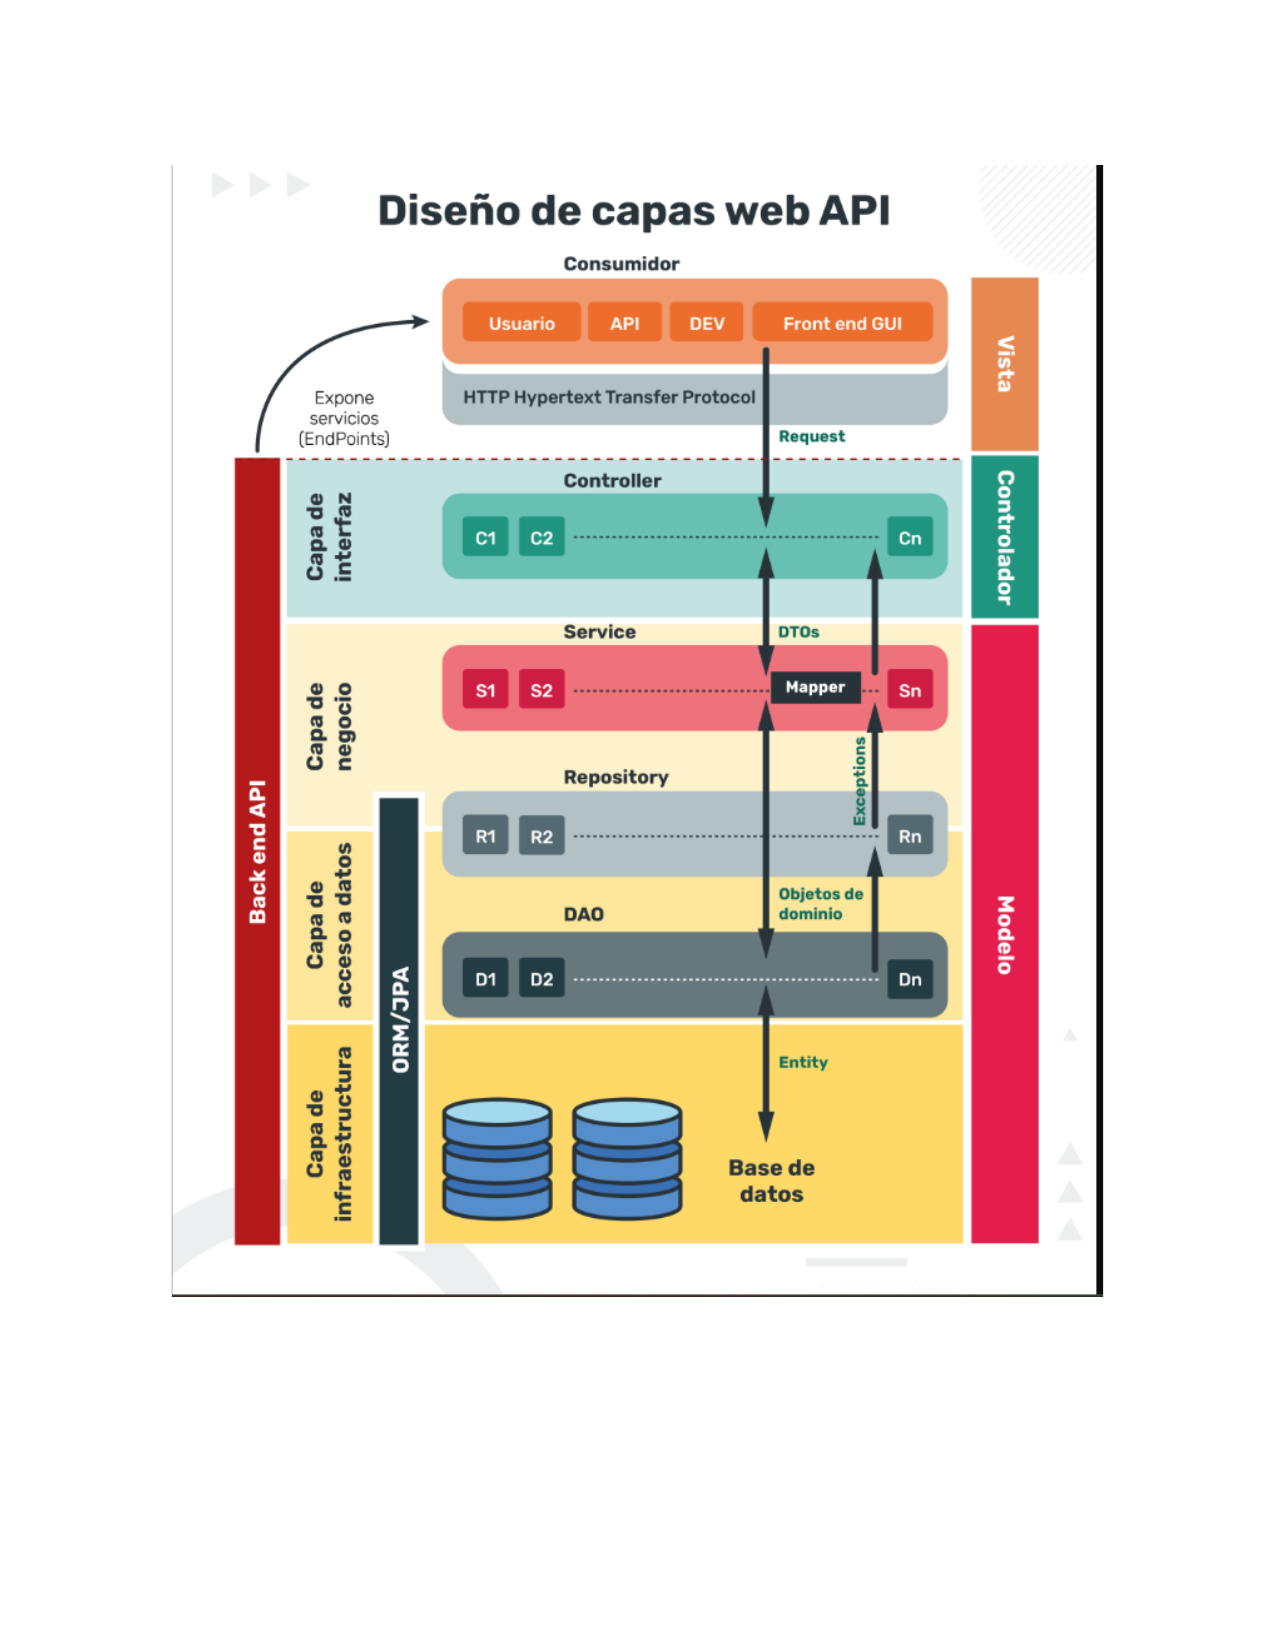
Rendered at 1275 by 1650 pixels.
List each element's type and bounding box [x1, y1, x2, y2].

picture [171, 165, 1104, 1297]
